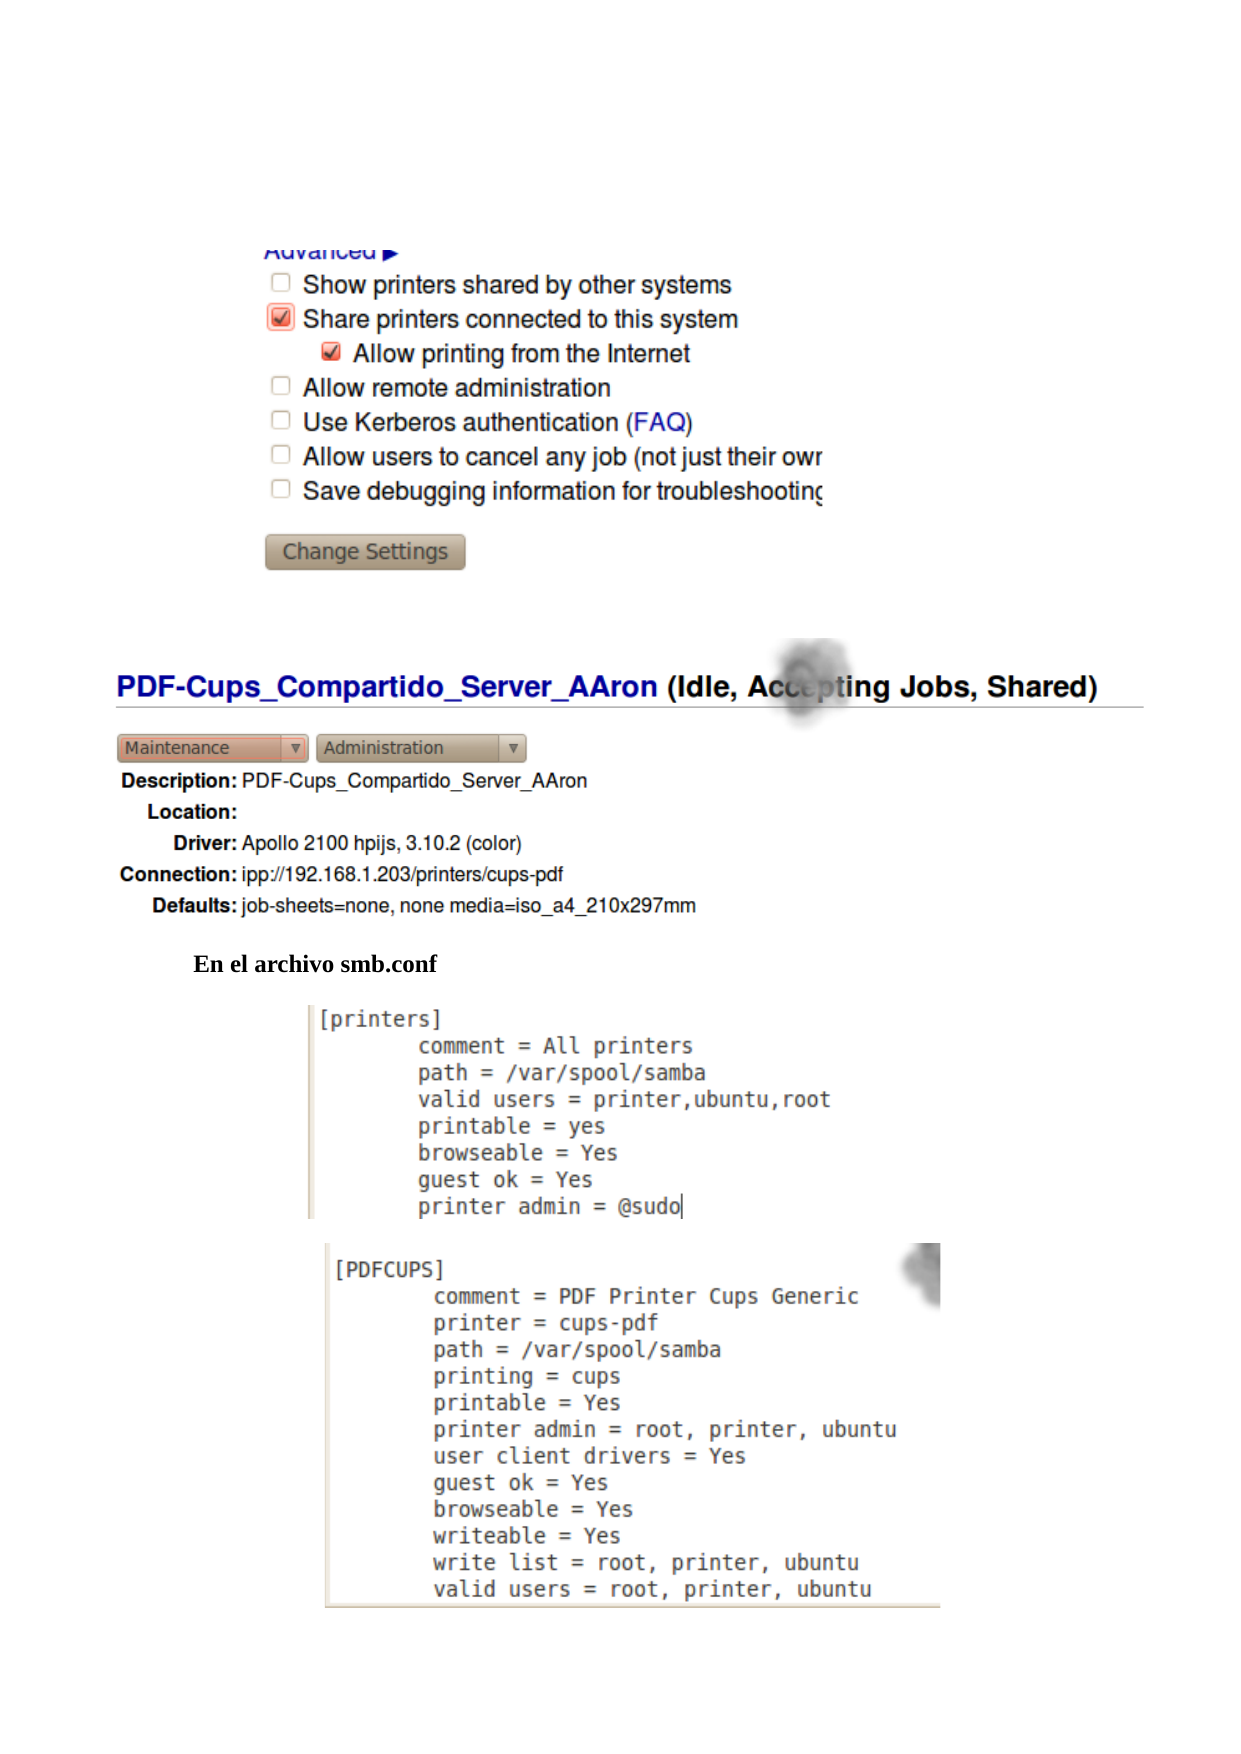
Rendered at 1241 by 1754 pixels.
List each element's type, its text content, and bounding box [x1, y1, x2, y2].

list [156, 240, 1122, 638]
picture [80, 250, 1144, 950]
list En el archivo smb.conf [156, 950, 1122, 978]
picture [324, 1243, 941, 1608]
picture [307, 1005, 899, 1219]
